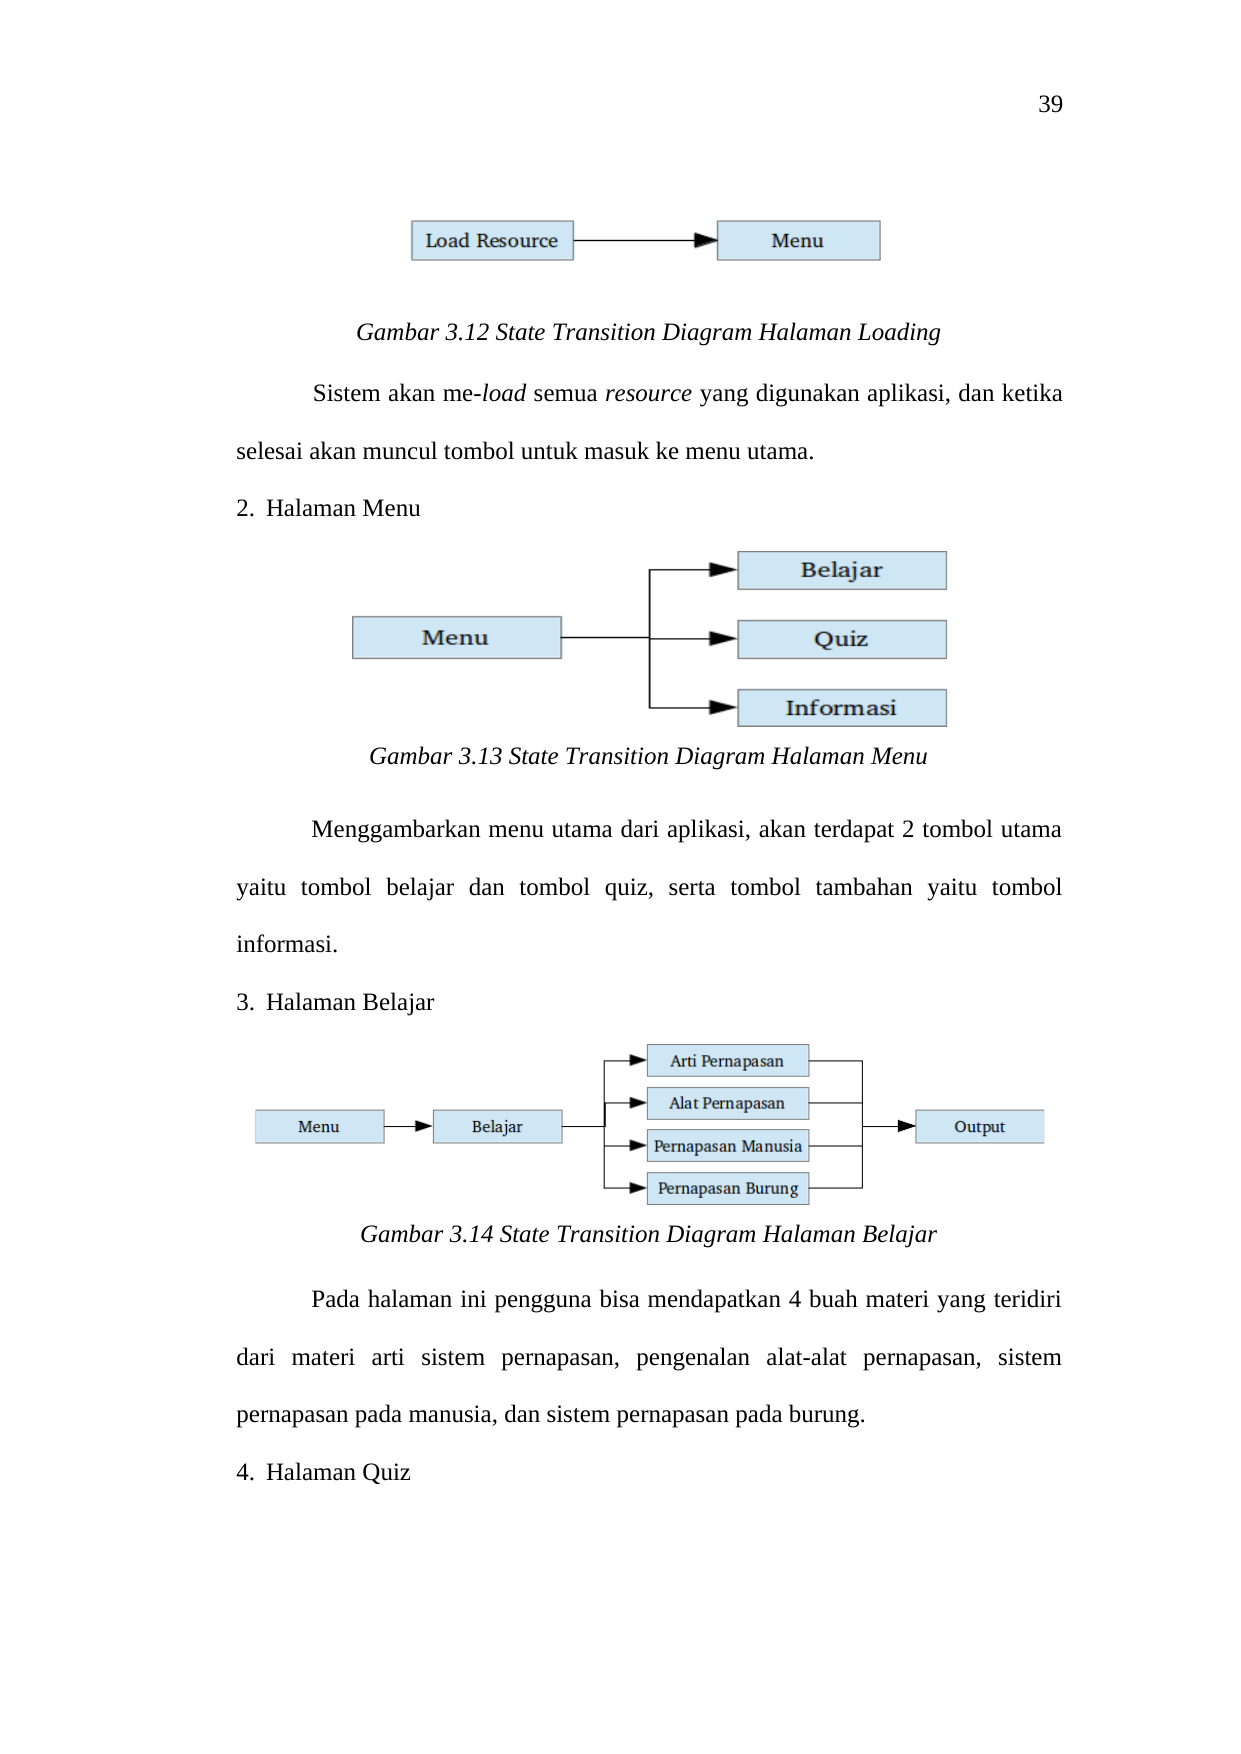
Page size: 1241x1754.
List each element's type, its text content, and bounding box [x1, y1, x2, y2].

list Halaman Quiz [236, 1457, 1063, 1486]
list Halaman Belajar [236, 987, 1063, 1016]
list Halaman Menu [236, 493, 1063, 522]
text Gambar 3.12 State Transition Diagram Halaman Loading [245, 317, 1054, 346]
text Sistem akan me-load semua resource yang digunakan aplikasi, dan ketika selesai akan muncul tombol untuk masuk ke menu utama. [236, 177, 1063, 465]
picture [383, 184, 916, 296]
text Pada halaman ini pengguna bisa mendapatkan 4 buah materi yang teridiri dari materi arti sistem pernapasan, pengenalan alat-alat pernapasan, sistem pernapasan pada manusia, dan sistem pernapasan pada burung. [236, 1044, 1063, 1428]
text Gambar 3.14 State Transition Diagram Halaman Belajar [255, 1205, 1044, 1248]
picture [352, 551, 948, 727]
text Gambar 3.13 State Transition Diagram Halaman Menu [268, 551, 1031, 770]
text Menggambarkan menu utama dari aplikasi, akan terdapat 2 tombol utama yaitu tombol belajar dan tombol quiz, serta tombol tambahan yaitu tombol informasi. [236, 551, 1063, 958]
picture [255, 1044, 1045, 1205]
